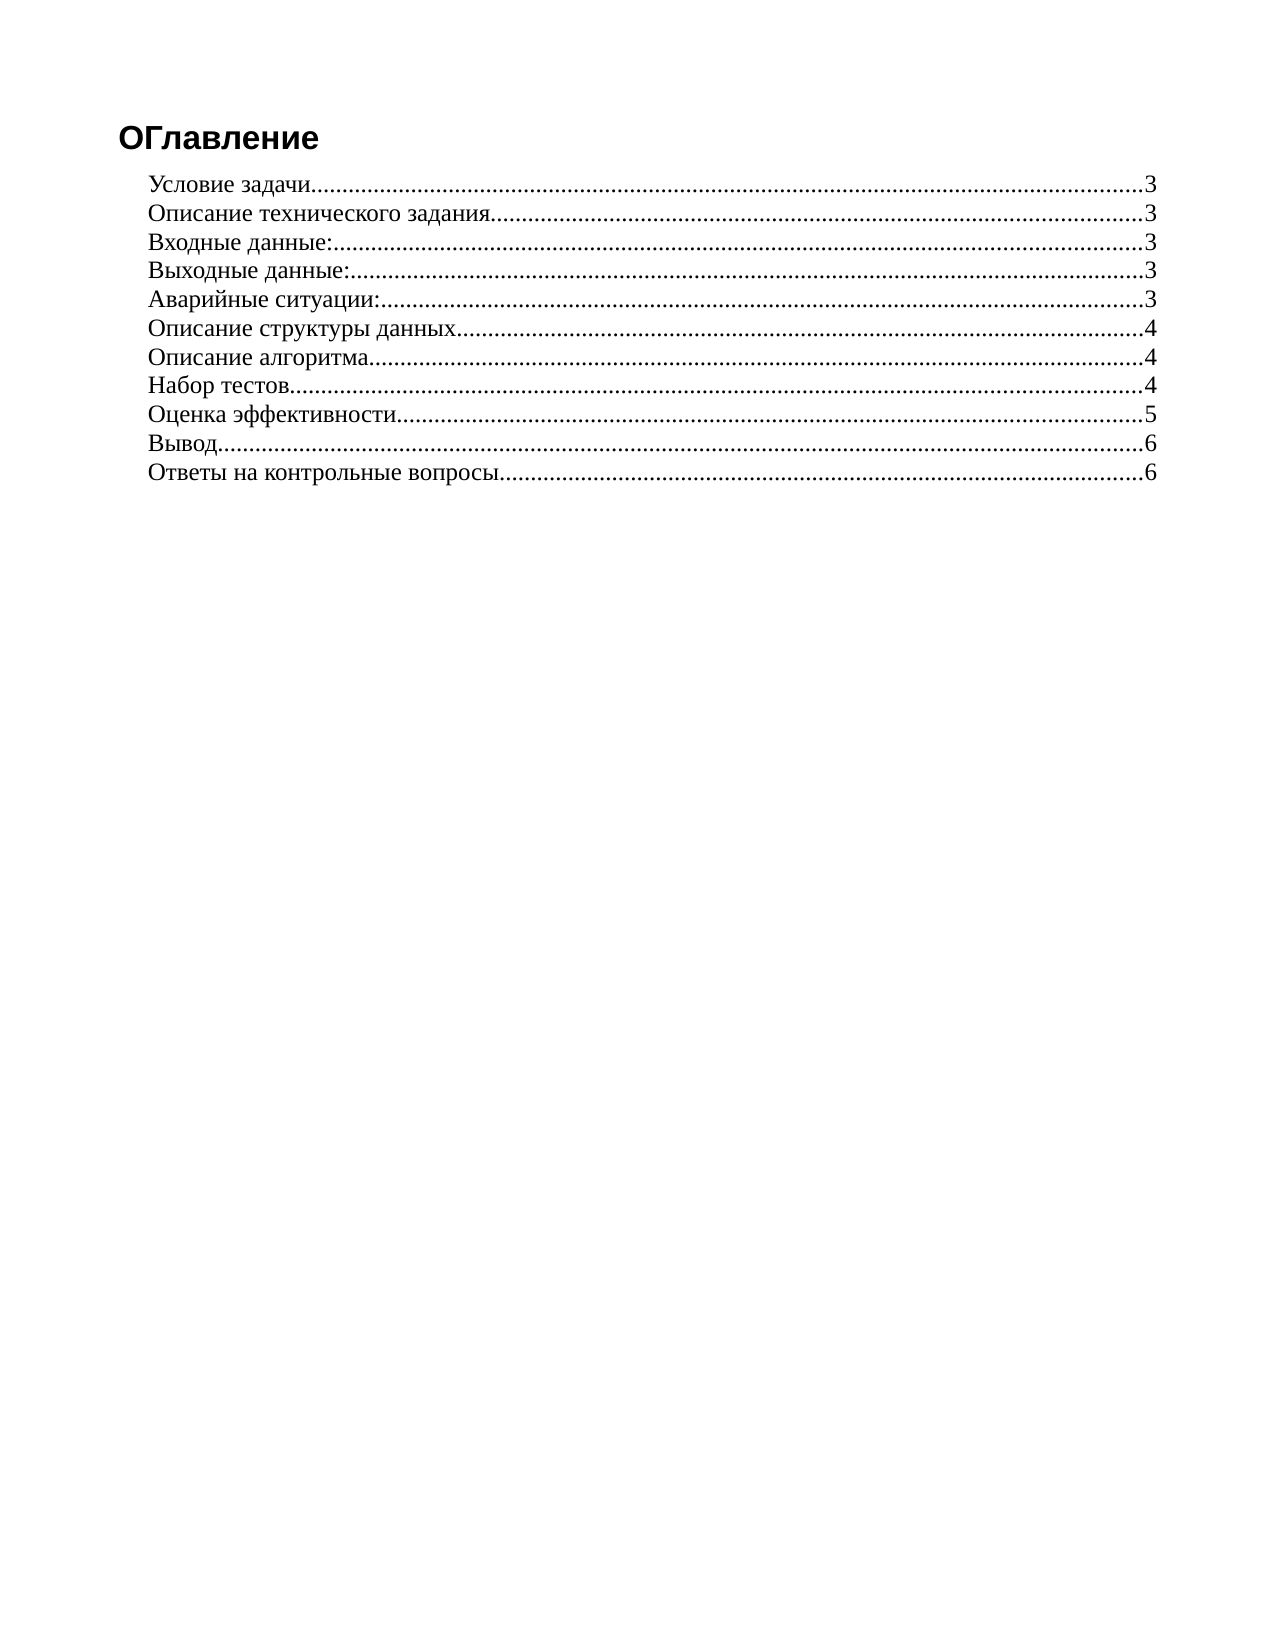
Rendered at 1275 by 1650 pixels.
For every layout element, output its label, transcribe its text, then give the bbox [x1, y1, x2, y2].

subtitle ОГлавление [118, 118, 1157, 157]
text Аварийные ситуации: 3 [148, 284, 1157, 313]
text Набор тестов 4 [148, 370, 1157, 399]
text Описание алгоритма 4 [148, 342, 1157, 370]
text Входные данные: 3 [148, 227, 1157, 255]
text Вывод 6 [148, 428, 1157, 457]
text Выходные данные: 3 [148, 255, 1157, 284]
text Условие задачи 3 [148, 169, 1157, 198]
text Описание структуры данных 4 [148, 313, 1157, 342]
text Оценка эффективности 5 [148, 399, 1157, 428]
text Ответы на контрольные вопросы 6 [148, 457, 1157, 485]
text Описание технического задания 3 [148, 198, 1157, 227]
